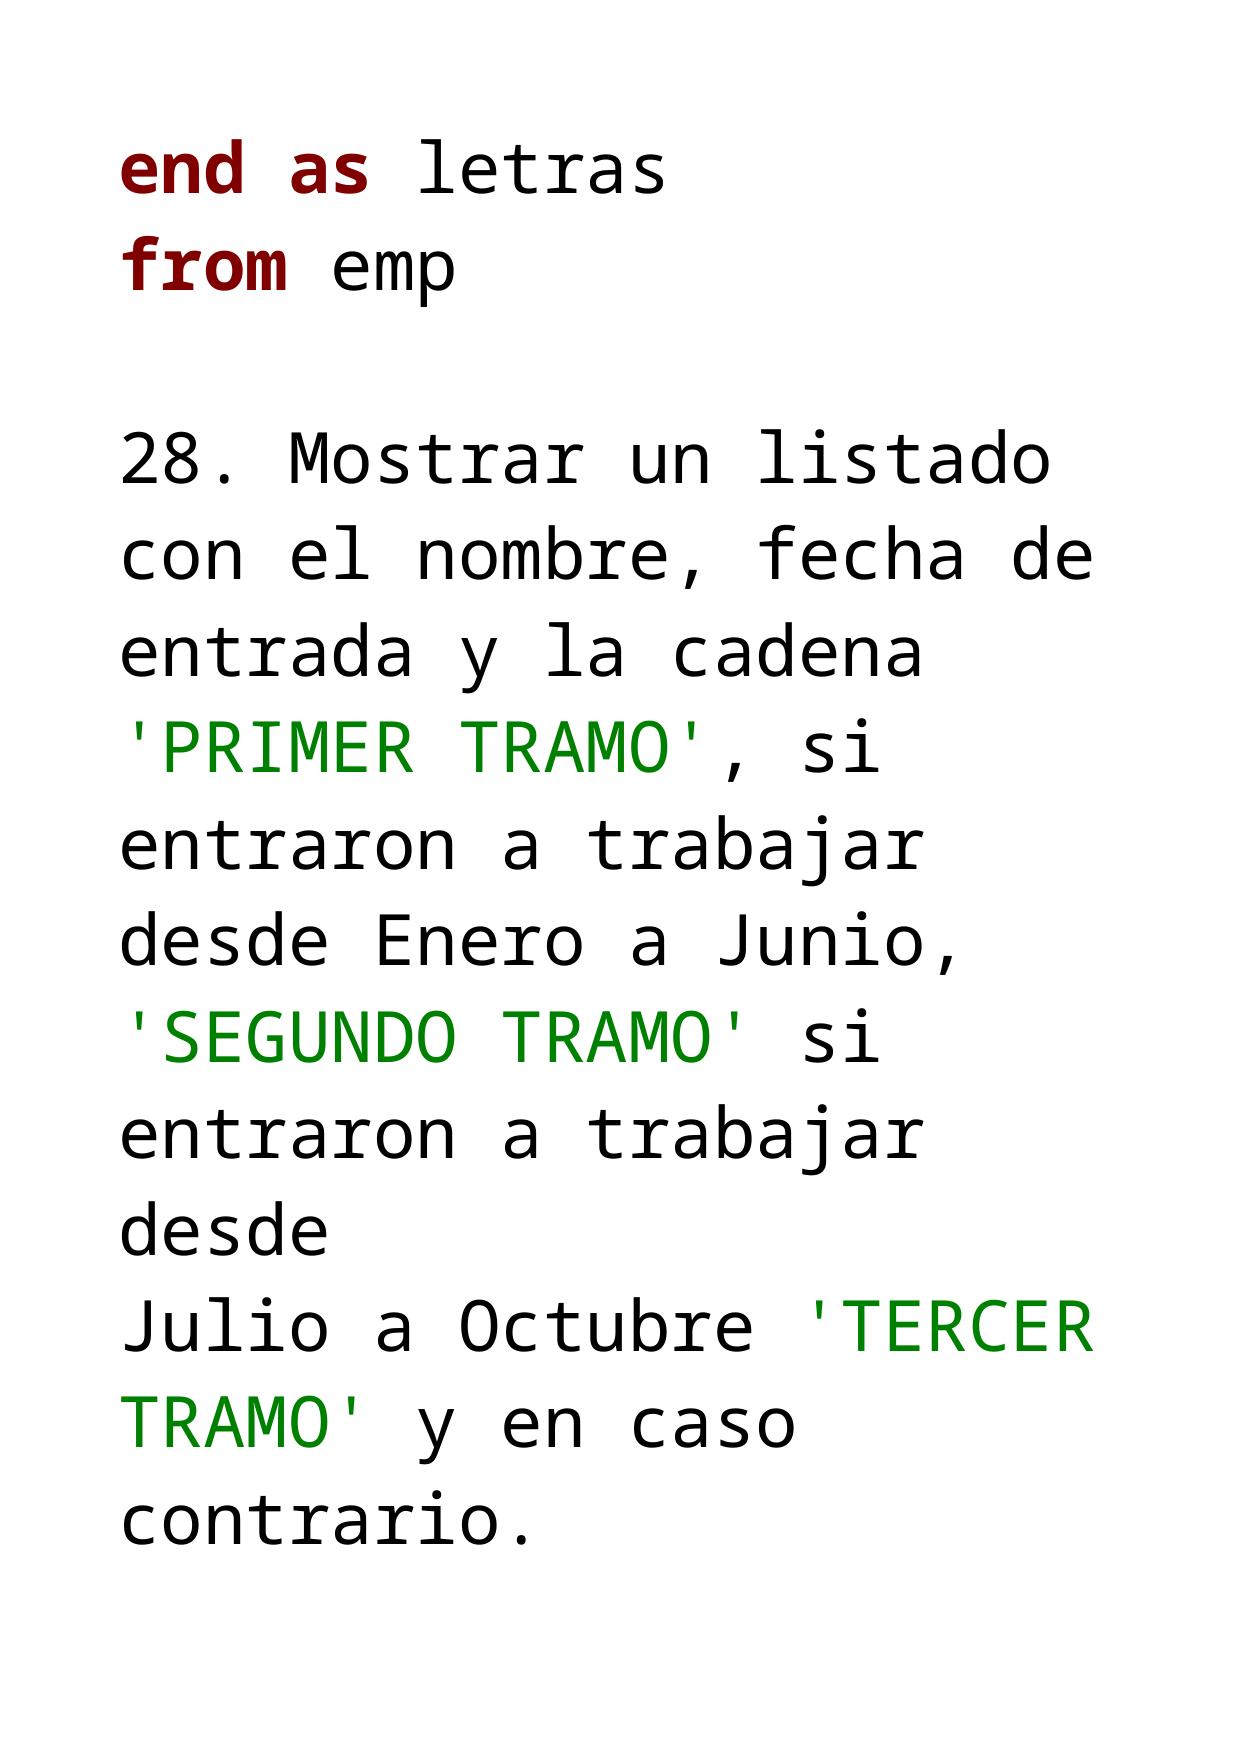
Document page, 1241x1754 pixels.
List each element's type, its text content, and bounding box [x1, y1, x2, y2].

text entraron a trabajar desde Enero a Junio, 'SEGUNDO TRAMO' si entraron a trabajar desde [118, 793, 1122, 1276]
text end as letras [118, 118, 1122, 214]
text 28. Mostrar un listado con el nombre, fecha de entrada y la cadena 'PRIMER TRAMO', si [118, 407, 1122, 793]
text from emp [118, 214, 1122, 311]
text Julio a Octubre 'TERCER TRAMO' y en caso contrario. [118, 1276, 1122, 1565]
